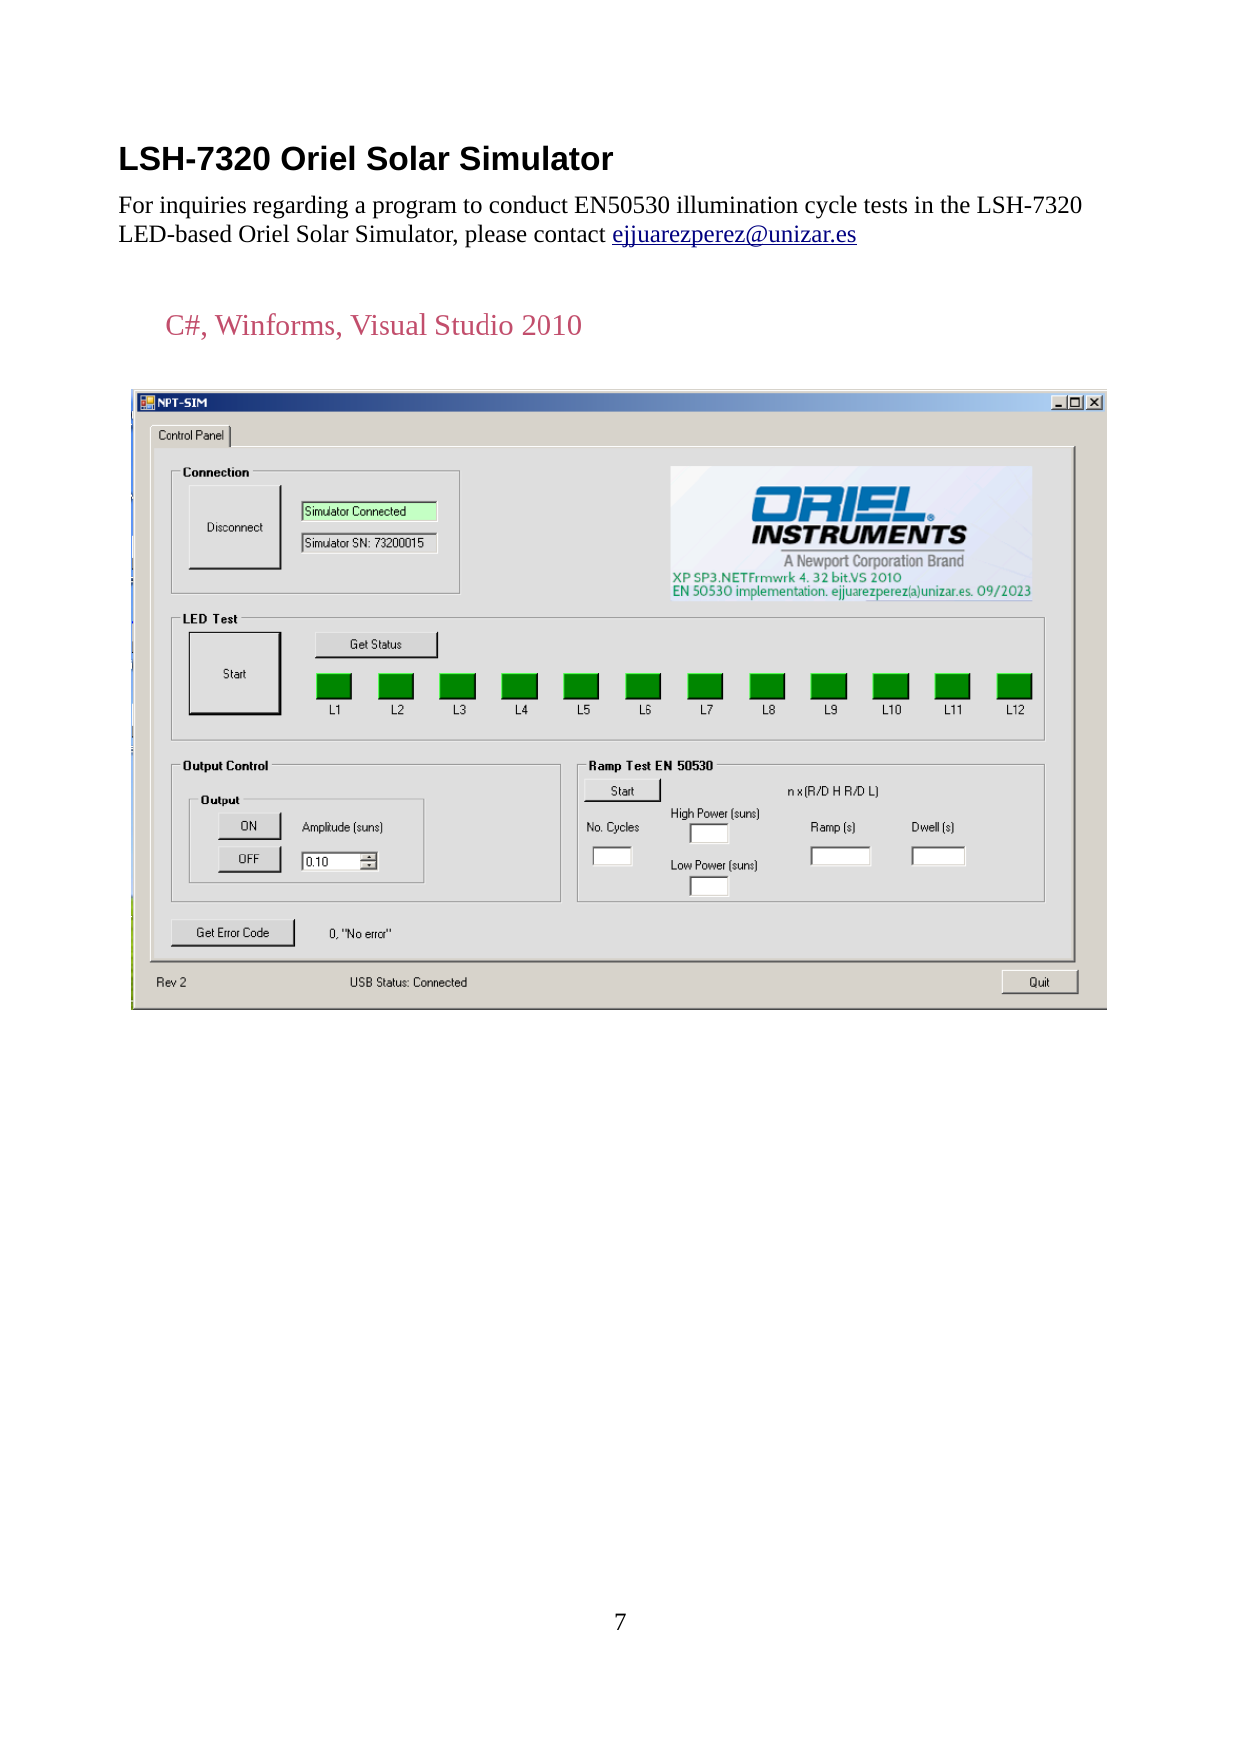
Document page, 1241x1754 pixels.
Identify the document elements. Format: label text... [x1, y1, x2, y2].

picture [118, 301, 1122, 1021]
subtitle LSH-7320 Oriel Solar Simulator [118, 139, 1122, 178]
text For inquiries regarding a program to conduct EN50530 illumination cycle tests in the LSH-7320 LED-based Oriel Solar Simulator, please contact ejjuarezperez@unizar.es [118, 190, 1122, 248]
